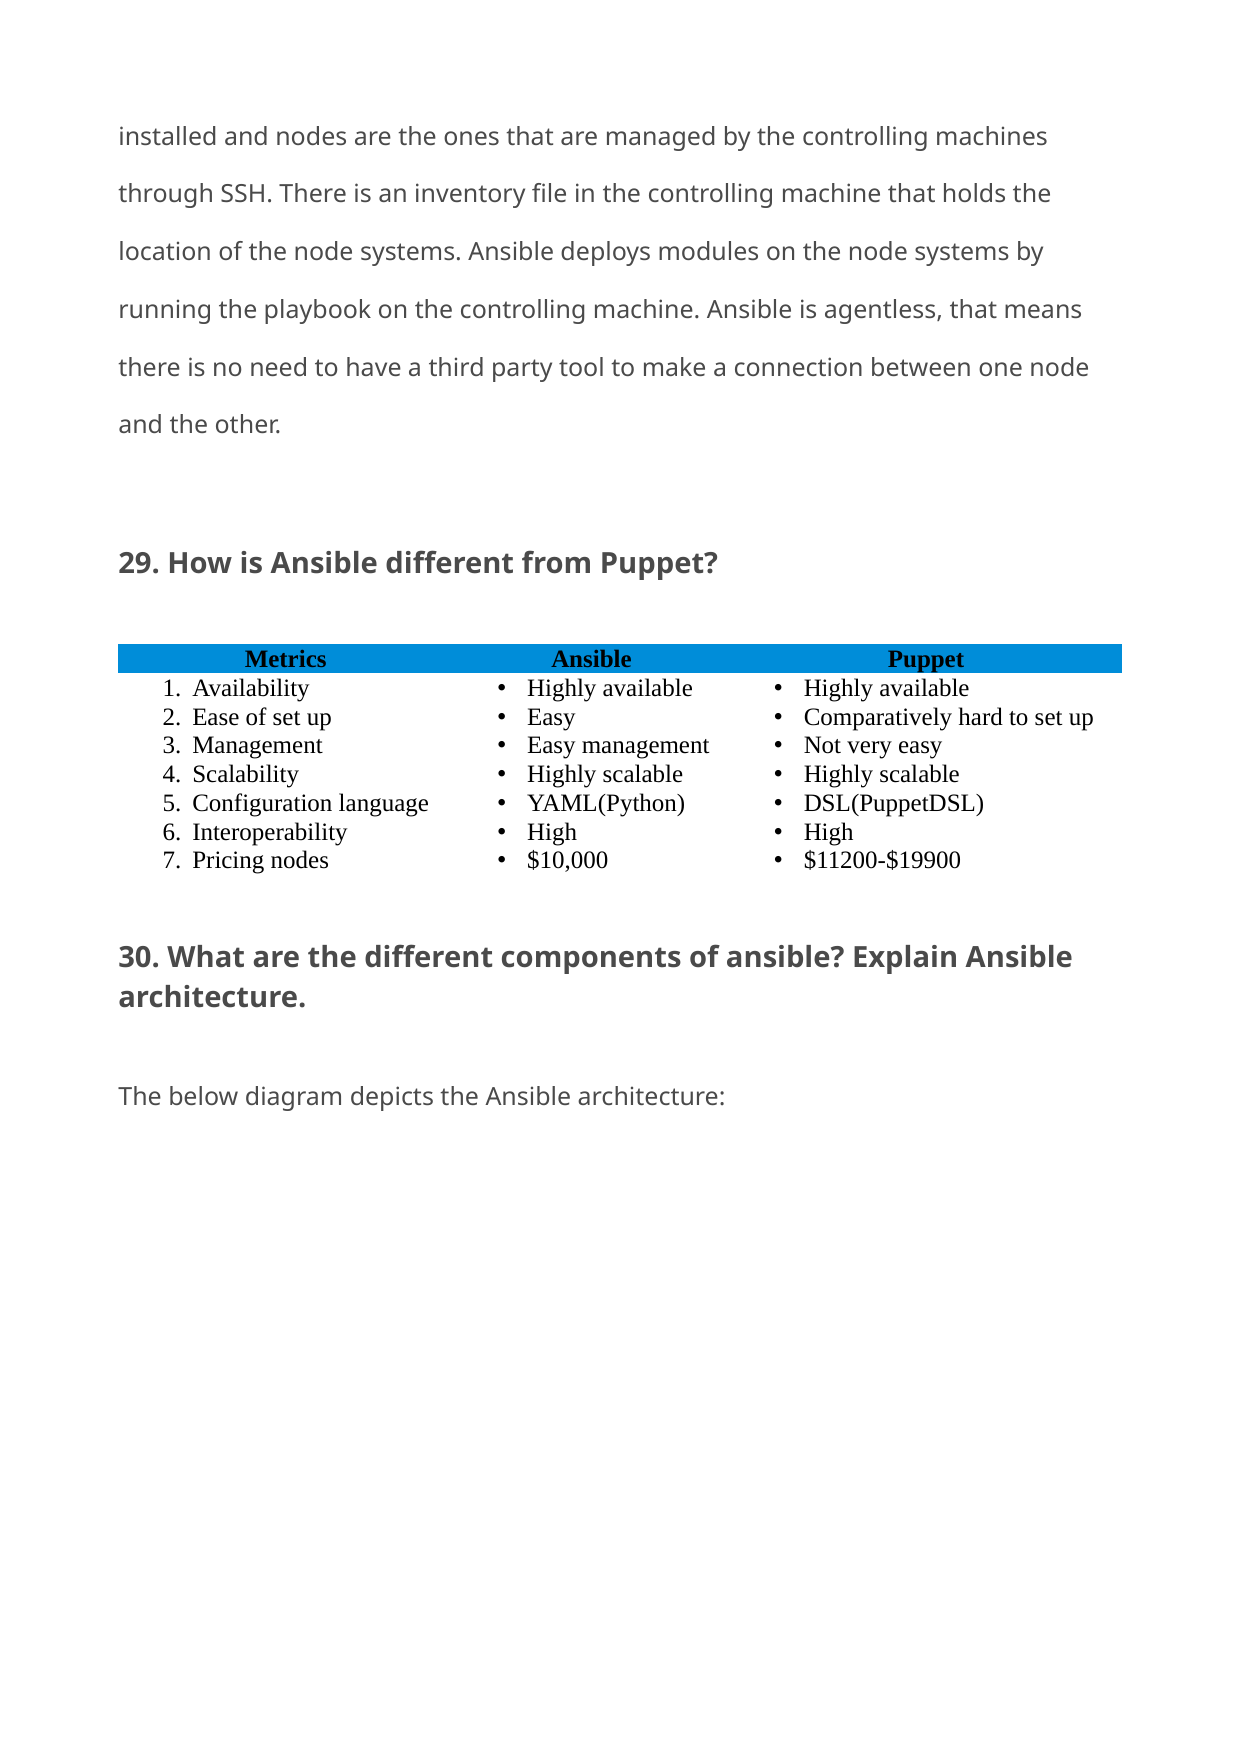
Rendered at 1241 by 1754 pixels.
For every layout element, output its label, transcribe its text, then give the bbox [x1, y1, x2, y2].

table_cell Availability Ease of set up Management Scalability Configuration language Interoperability Pricing nodes [118, 673, 453, 874]
table_header Puppet [730, 644, 1122, 673]
table_cell Highly available Comparatively hard to set up Not very easy Highly scalable DSL(PuppetDSL) High $11200-$19900 [730, 673, 1122, 874]
subtitle 29. How is Ansible different from Puppet? [118, 542, 1122, 582]
subtitle 30. What are the different components of ansible? Explain Ansible architecture. [118, 937, 1122, 1016]
table_header Ansible [453, 644, 729, 673]
text installed and nodes are the ones that are managed by the controlling machines through SSH. There is an inventory file in the controlling machine that holds the location of the node systems. Ansible deploys modules on the node systems by running the playbook on the controlling machine. Ansible is agentless, that means there is no need to have a third party tool to make a connection between one node and the other. [118, 118, 1122, 441]
table_cell Highly available Easy Easy management Highly scalable YAML(Python) High $10,000 [453, 673, 729, 874]
table_header Metrics [118, 644, 453, 673]
text The below diagram depicts the Ansible architecture: [118, 1079, 1122, 1113]
